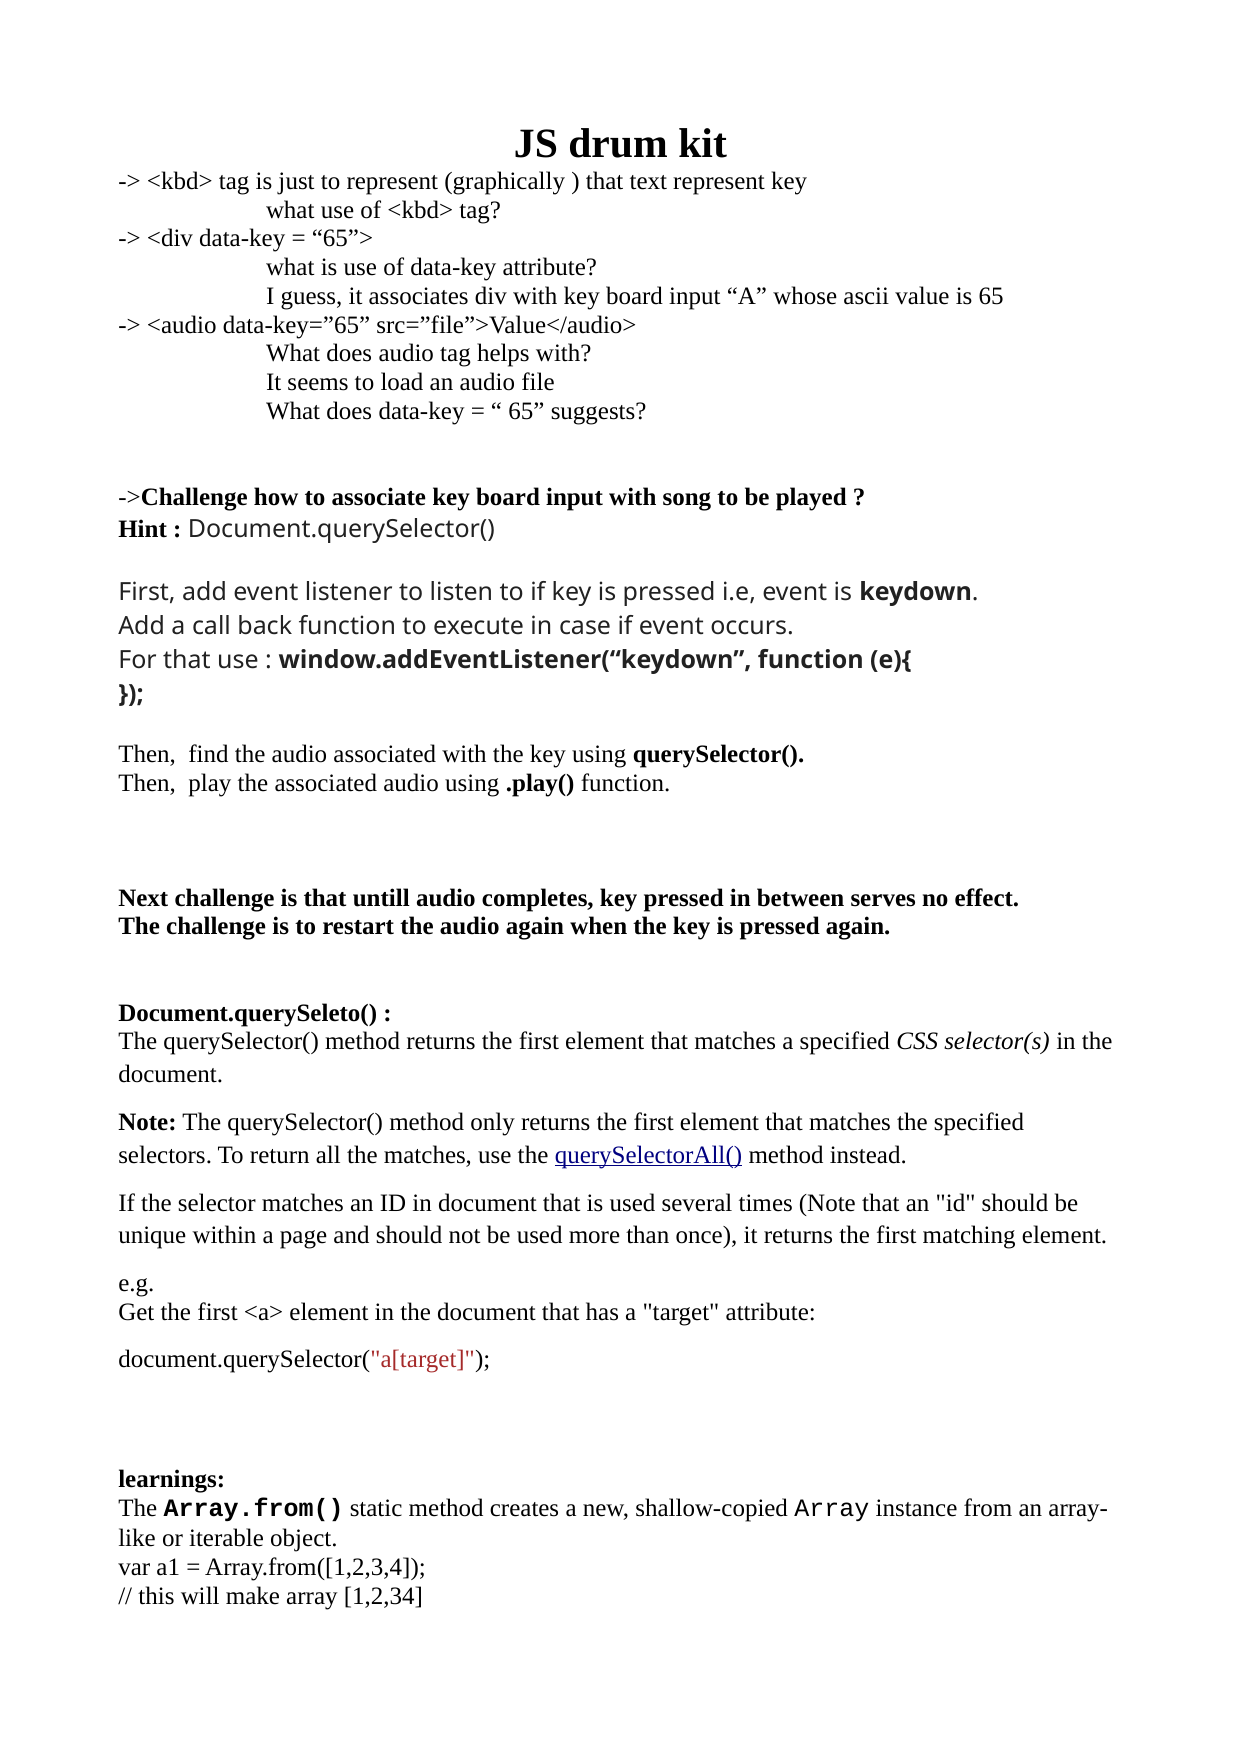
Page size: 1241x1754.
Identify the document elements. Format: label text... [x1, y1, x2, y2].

text -> <div data-key = “65”> [118, 223, 1122, 252]
text // this will make array [1,2,34] [118, 1581, 1122, 1610]
text Get the first <a> element in the document that has a "target" attribute: [118, 1297, 1122, 1326]
text what use of <kbd> tag? [118, 195, 1122, 223]
text The querySelector() method returns the first element that matches a specified CSS selector(s) in the document. [118, 1026, 1122, 1088]
text I guess, it associates div with key board input “A” whose ascii value is 65 [118, 281, 1122, 310]
text First, add event listener to listen to if key is pressed i.e, event is keydown. [118, 574, 1122, 608]
text -> <kbd> tag is just to represent (graphically ) that text represent key [118, 166, 1122, 195]
text The challenge is to restart the audio again when the key is pressed again. [118, 911, 1122, 940]
text ->Challenge how to associate key board input with song to be played ? [118, 482, 1122, 511]
text var a1 = Array.from([1,2,3,4]); [118, 1552, 1122, 1581]
text learnings: [118, 1464, 1122, 1493]
text what is use of data-key attribute? [118, 252, 1122, 281]
text What does data-key = “ 65” suggests? [118, 396, 1122, 425]
text For that use : window.addEventListener(“keydown”, function (e){ [118, 642, 1122, 676]
text The Array.from() static method creates a new, shallow-copied Array instance from an array-like or iterable object. [118, 1493, 1122, 1552]
text document.querySelector("a[target]"); [118, 1344, 1122, 1373]
text Document.querySeleto() : [118, 998, 1122, 1026]
text Then, find the audio associated with the key using querySelector(). [118, 739, 1122, 768]
text Then, play the associated audio using .play() function. [118, 768, 1122, 796]
text JS drum kit [118, 118, 1122, 166]
text Next challenge is that untill audio completes, key pressed in between serves no effect. [118, 883, 1122, 911]
text }); [118, 676, 1122, 710]
text It seems to load an audio file [118, 367, 1122, 396]
text e.g. [118, 1268, 1122, 1297]
text -> <audio data-key=”65” src=”file”>Value</audio> [118, 310, 1122, 338]
text Note: The querySelector() method only returns the first element that matches the specified selectors. To return all the matches, use the querySelectorAll() method instead. [118, 1107, 1122, 1169]
text Add a call back function to execute in case if event occurs. [118, 608, 1122, 642]
text Hint : Document.querySelector() [118, 511, 1122, 545]
text If the selector matches an ID in document that is used several times (Note that an "id" should be unique within a page and should not be used more than once), it returns the first matching element. [118, 1188, 1122, 1249]
text What does audio tag helps with? [118, 338, 1122, 367]
